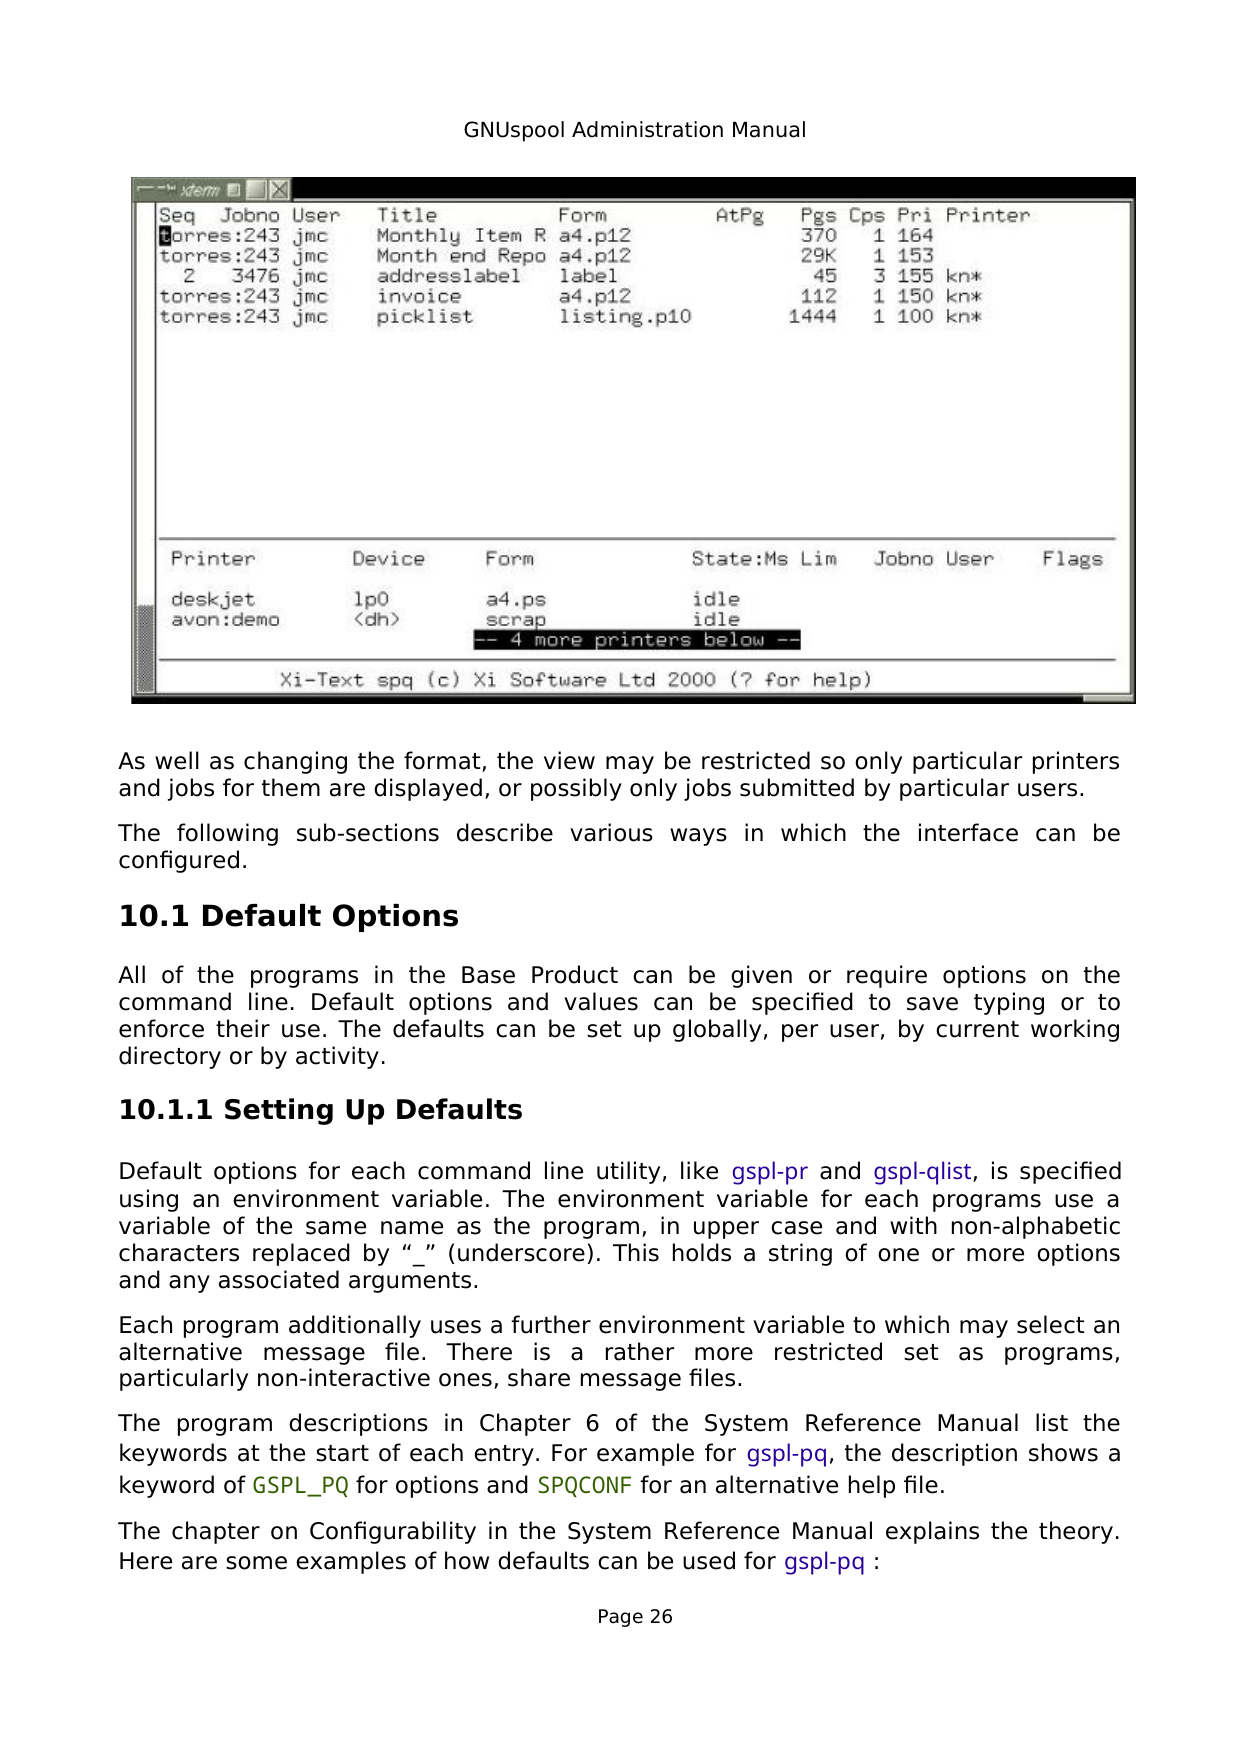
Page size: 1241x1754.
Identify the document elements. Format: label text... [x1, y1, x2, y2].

text Default options for each command line utility, like gspl-pr and gspl-qlist, is specified using an environment variable. The environment variable for each programs use a variable of the same name as the program, in upper case and with non-alphabetic characters replaced by “_” (underscore). This holds a string of one or more options and any associated arguments. [118, 1155, 1123, 1294]
text As well as changing the format, the view may be restricted so only particular printers and jobs for them are displayed, or possibly only jobs submitted by particular users. [118, 748, 1123, 802]
picture [131, 177, 1136, 704]
text The following sub-sections describe various ways in which the interface can be configured. [118, 820, 1123, 874]
subtitle Default Options [118, 899, 1123, 933]
subtitle Setting Up Defaults [118, 1094, 1123, 1126]
text The chapter on Configurability in the System Reference Manual explains the theory. Here are some examples of how defaults can be used for gspl-pq : [118, 1518, 1123, 1576]
text Each program additionally uses a further environment variable to which may select an alternative message file. There is a rather more restricted set as programs, particularly non-interactive ones, share message files. [118, 1312, 1123, 1392]
text The program descriptions in Chapter 6 of the System Reference Manual list the keywords at the start of each entry. For example for gspl-pq, the description shows a keyword of GSPL_PQ for options and SPQCONF for an alternative help file. [118, 1411, 1123, 1500]
text All of the programs in the Base Product can be given or require options on the command line. Default options and values can be specified to save typing or to enforce their use. The defaults can be set up globally, per user, by current working directory or by activity. [118, 962, 1123, 1069]
